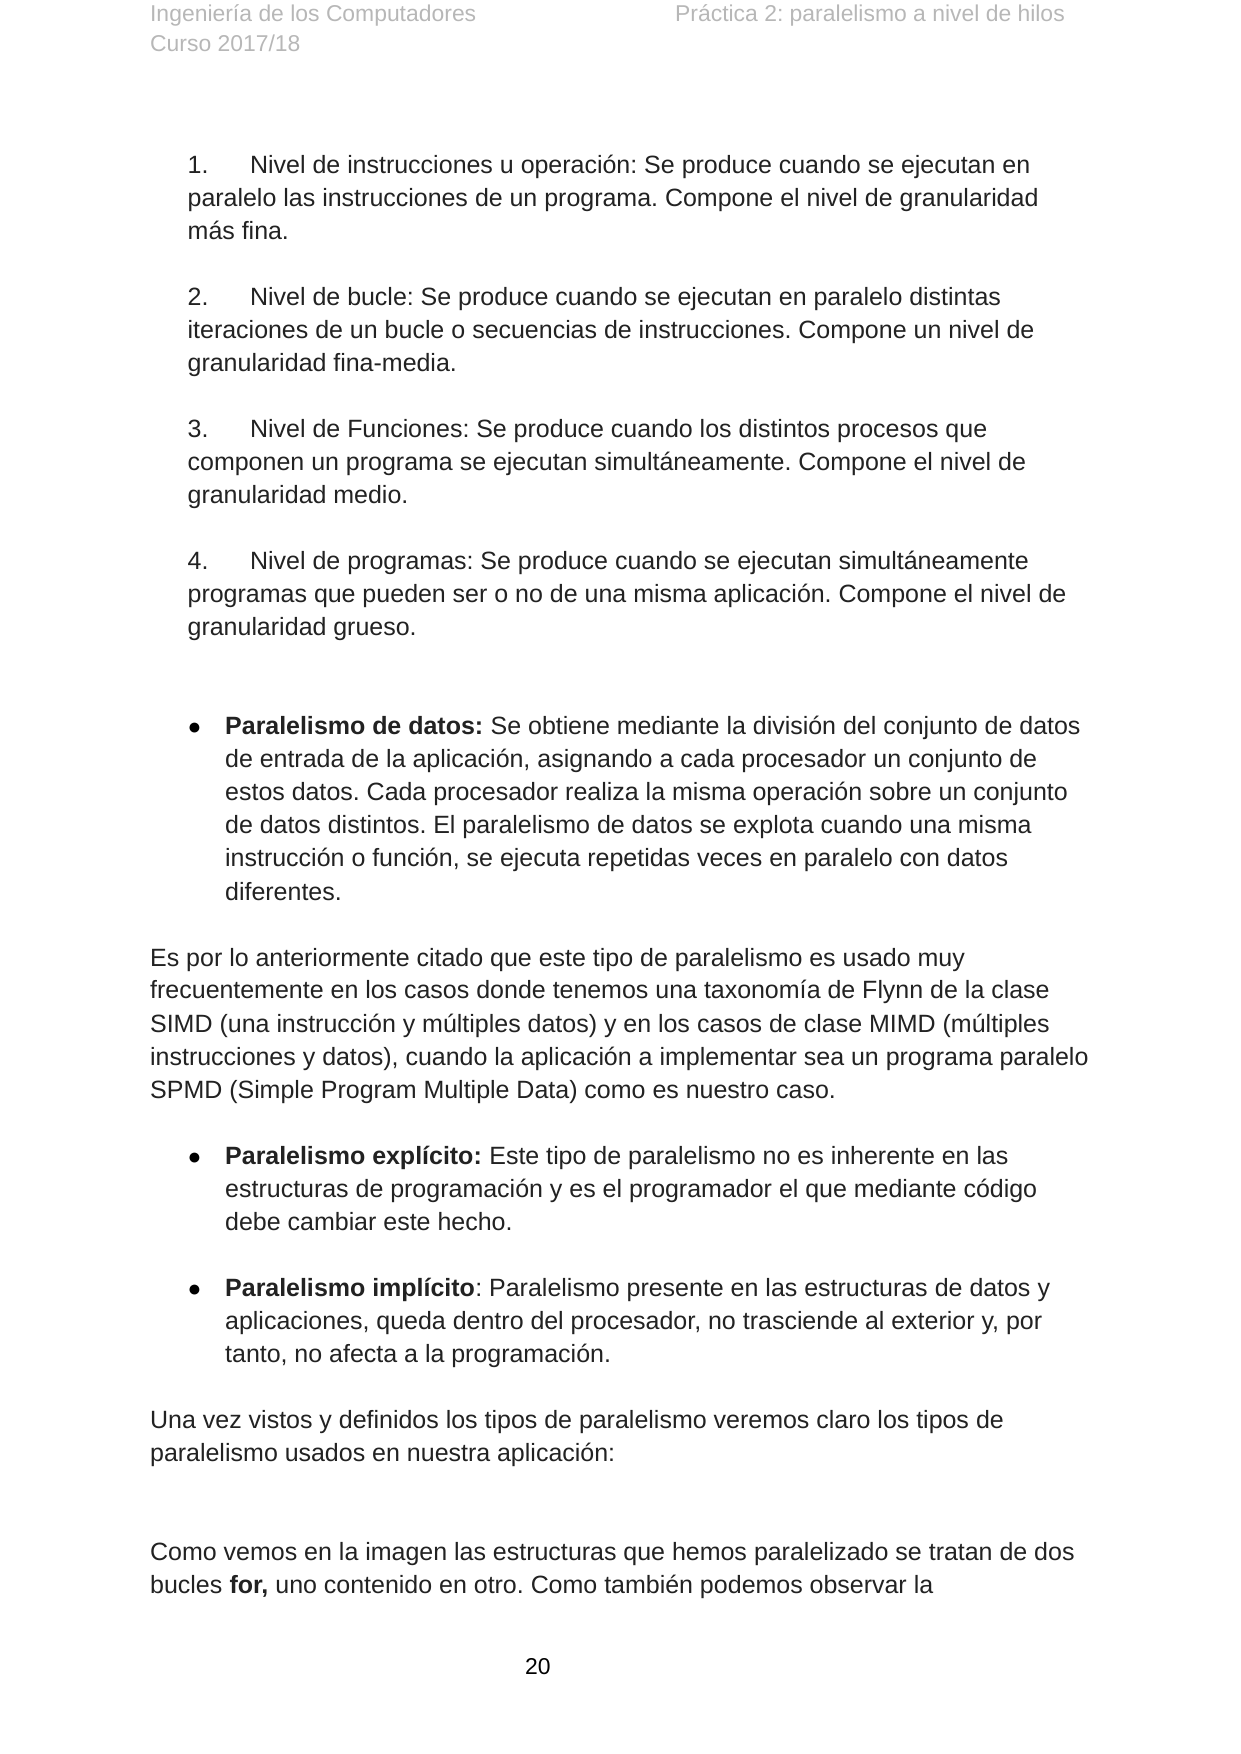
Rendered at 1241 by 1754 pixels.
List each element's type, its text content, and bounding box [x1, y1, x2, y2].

list Paralelismo de datos: Se obtiene mediante la división del conjunto de datos de entrada de la aplicación, asignando a cada procesador un conjunto de estos datos. Cada procesador realiza la misma operación sobre un conjunto de datos distintos. El paralelismo de datos se explota cuando una misma instrucción o función, se ejecuta repetidas veces en paralelo con datos diferentes. [187, 711, 1090, 905]
text 4. Nivel de programas: Se produce cuando se ejecutan simultáneamente programas que pueden ser o no de una misma aplicación. Compone el nivel de granularidad grueso. [187, 546, 1090, 641]
text Una vez vistos y definidos los tipos de paralelismo veremos claro los tipos de paralelismo usados en nuestra aplicación: [150, 1405, 1090, 1467]
text Como vemos en la imagen las estructuras que hemos paralelizado se tratan de dos bucles for, uno contenido en otro. Como también podemos observar la [150, 1537, 1090, 1599]
list Paralelismo explícito: Este tipo de paralelismo no es inherente en las estructuras de programación y es el programador el que mediante código debe cambiar este hecho. [187, 1141, 1090, 1235]
list Paralelismo implícito: Paralelismo presente en las estructuras de datos y aplicaciones, queda dentro del procesador, no trasciende al exterior y, por tanto, no afecta a la programación. [187, 1273, 1090, 1367]
text 1. Nivel de instrucciones u operación: Se produce cuando se ejecutan en paralelo las instrucciones de un programa. Compone el nivel de granularidad más fina. [187, 150, 1090, 245]
text 3. Nivel de Funciones: Se produce cuando los distintos procesos que componen un programa se ejecutan simultáneamente. Compone el nivel de granularidad medio. [187, 414, 1090, 509]
text Es por lo anteriormente citado que este tipo de paralelismo es usado muy frecuentemente en los casos donde tenemos una taxonomía de Flynn de la clase SIMD (una instrucción y múltiples datos) y en los casos de clase MIMD (múltiples instrucciones y datos), cuando la aplicación a implementar sea un programa paralelo SPMD (Simple Program Multiple Data) como es nuestro caso. [150, 942, 1090, 1103]
text 2. Nivel de bucle: Se produce cuando se ejecutan en paralelo distintas iteraciones de un bucle o secuencias de instrucciones. Compone un nivel de granularidad fina-media. [187, 282, 1090, 377]
